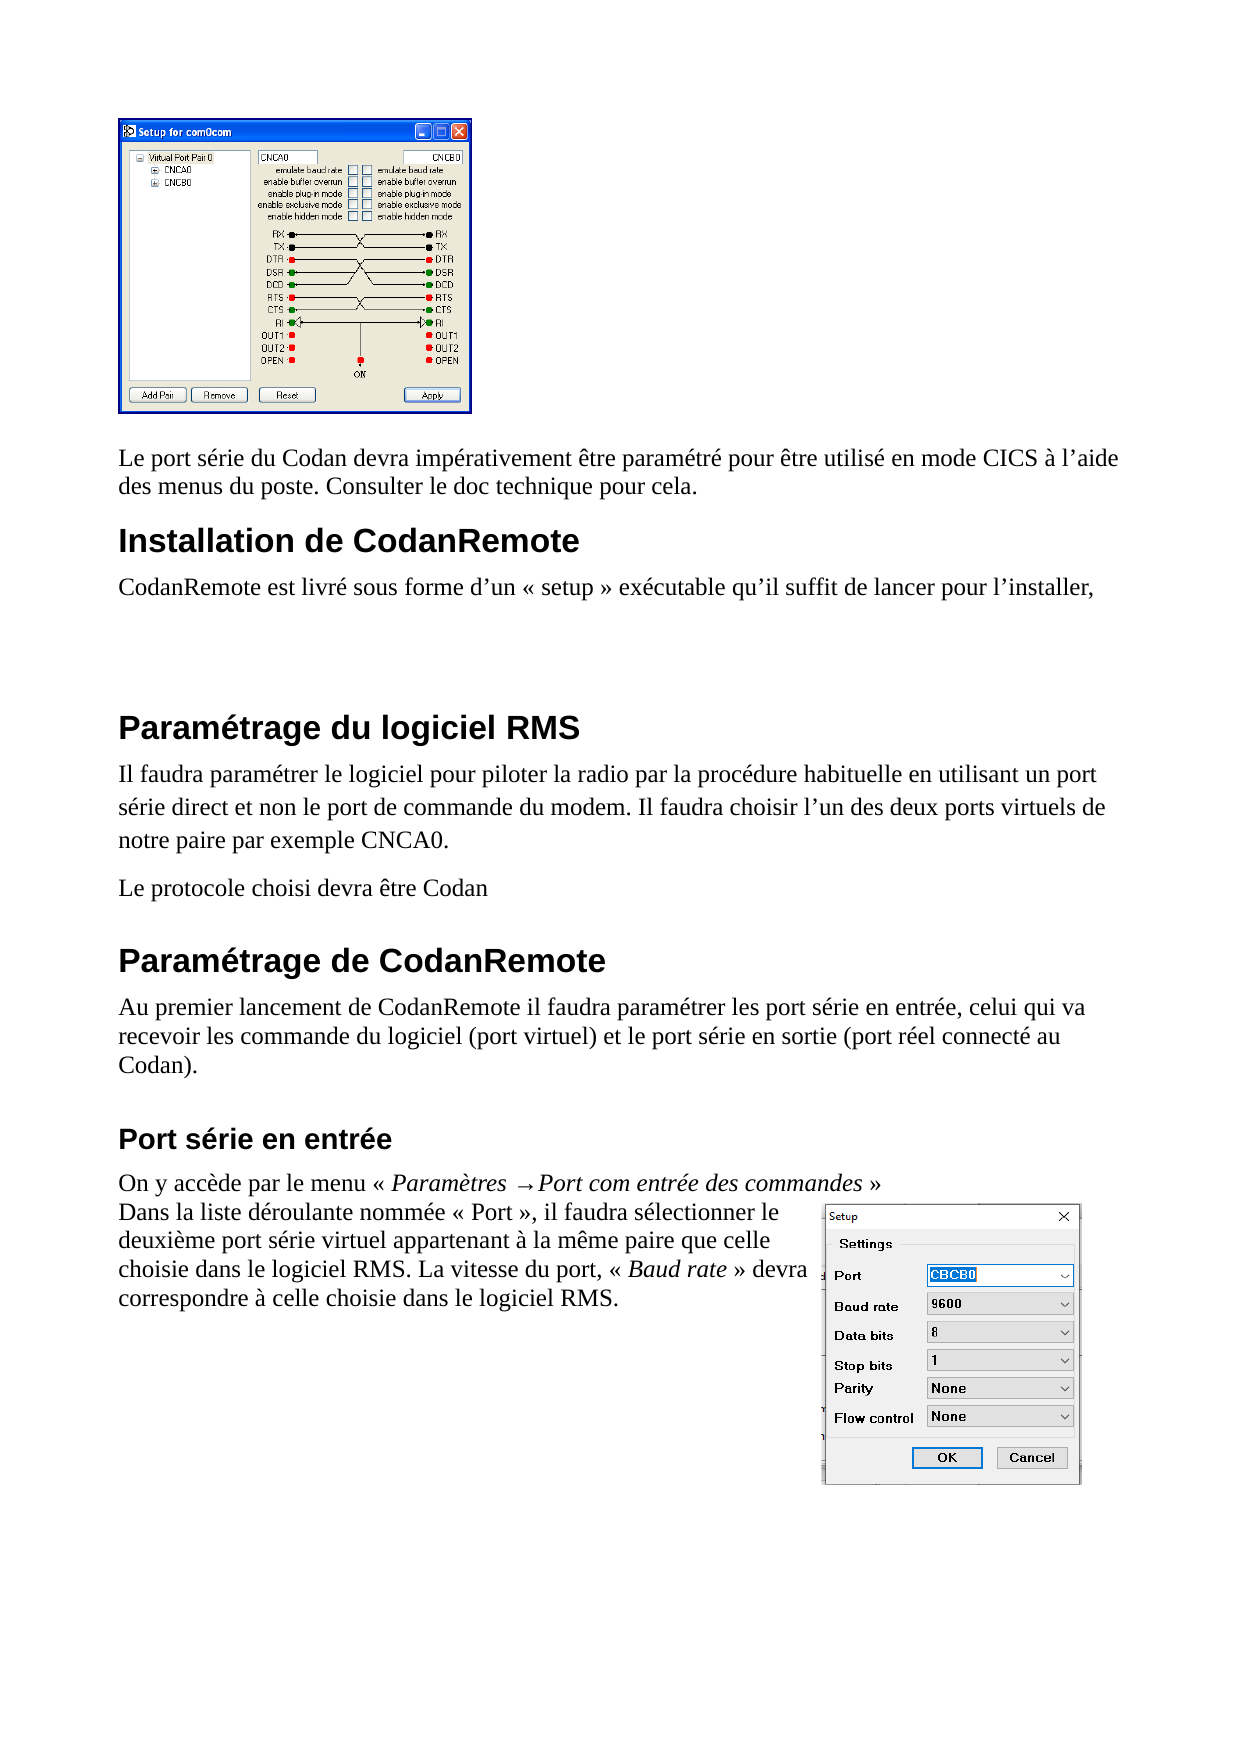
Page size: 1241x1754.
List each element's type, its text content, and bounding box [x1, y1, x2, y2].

text Il faudra paramétrer le logiciel pour piloter la radio par la procédure habituelle en utilisant un port série direct et non le port de commande du modem. Il faudra choisir l’un des deux ports virtuels de notre paire par exemple CNCA0. [118, 759, 1122, 854]
text Le port série du Codan devra impérativement être paramétré pour être utilisé en mode CICS à l’aide des menus du poste. Consulter le doc technique pour cela. [118, 443, 1122, 500]
text On y accède par le menu « Paramètres →Port com entrée des commandes » Dans la liste déroulante nommée « Port », il faudra sélectionner le deuxième port série virtuel appartenant à la même paire que celle choisie dans le logiciel RMS. La vitesse du port, « Baud rate » devra correspondre à celle choisie dans le logiciel RMS. [118, 1168, 1122, 1312]
subtitle Paramétrage du logiciel RMS [118, 708, 1122, 747]
text CodanRemote est livré sous forme d’un « setup » exécutable qu’il suffit de lancer pour l’installer, [118, 572, 1122, 601]
picture [821, 1203, 1082, 1485]
picture [120, 120, 471, 412]
subtitle Paramétrage de CodanRemote [118, 941, 1122, 980]
text Au premier lancement de CodanRemote il faudra paramétrer les port série en entrée, celui qui va recevoir les commande du logiciel (port virtuel) et le port série en sortie (port réel connecté au Codan). [118, 992, 1122, 1078]
text Le protocole choisi devra être Codan [118, 873, 1122, 901]
subtitle Installation de CodanRemote [118, 521, 1122, 559]
subtitle Port série en entrée [118, 1122, 1122, 1156]
